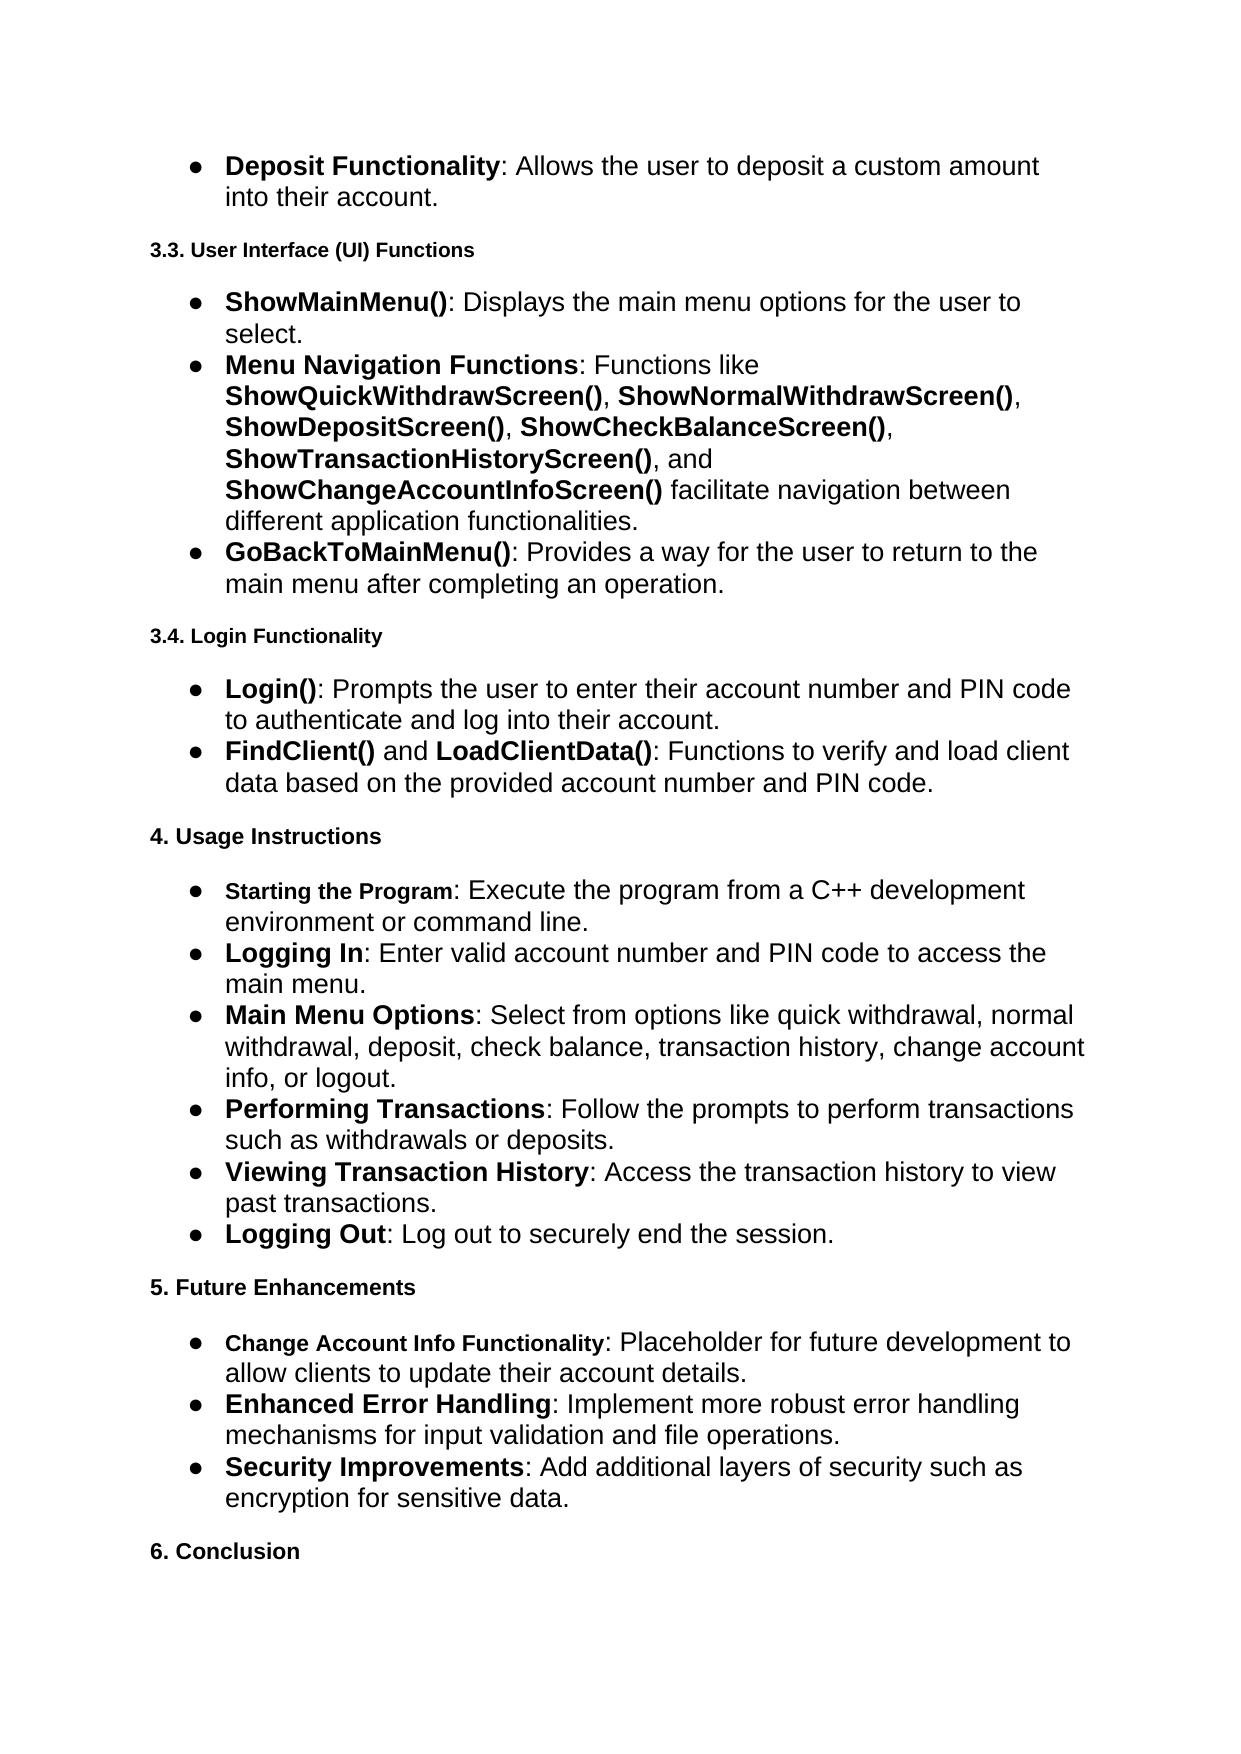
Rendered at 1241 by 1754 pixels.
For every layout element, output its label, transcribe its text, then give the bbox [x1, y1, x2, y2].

list Menu Navigation Functions: Functions like ShowQuickWithdrawScreen(), ShowNormalWithdrawScreen(), ShowDepositScreen(), ShowCheckBalanceScreen(), ShowTransactionHistoryScreen(), and ShowChangeAccountInfoScreen() facilitate navigation between different application functionalities. [187, 349, 1090, 536]
subtitle 3.3. User Interface (UI) Functions [150, 237, 1090, 261]
list Main Menu Options: Select from options like quick withdrawal, normal withdrawal, deposit, check balance, transaction history, change account info, or logout. [187, 999, 1090, 1093]
list FindClient() and LoadClientData(): Functions to verify and load client data based on the provided account number and PIN code. [187, 735, 1090, 798]
list Deposit Functionality: Allows the user to deposit a custom amount into their account. [187, 150, 1090, 212]
list Viewing Transaction History: Access the transaction history to view past transactions. [187, 1156, 1090, 1218]
list Performing Transactions: Follow the prompts to perform transactions such as withdrawals or deposits. [187, 1093, 1090, 1156]
list Logging In: Enter valid account number and PIN code to access the main menu. [187, 937, 1090, 999]
list Change Account Info Functionality: Placeholder for future development to allow clients to update their account details. [187, 1326, 1090, 1388]
list ShowMainMenu(): Displays the main menu options for the user to select. [187, 286, 1090, 349]
subtitle 5. Future Enhancements [150, 1274, 1090, 1301]
list Login(): Prompts the user to enter their account number and PIN code to authenticate and log into their account. [187, 673, 1090, 735]
list Enhanced Error Handling: Implement more robust error handling mechanisms for input validation and file operations. [187, 1388, 1090, 1451]
subtitle 3.4. Login Functionality [150, 624, 1090, 648]
list Starting the Program: Execute the program from a C++ development environment or command line. [187, 874, 1090, 937]
list Logging Out: Log out to securely end the session. [187, 1218, 1090, 1249]
list GoBackToMainMenu(): Provides a way for the user to return to the main menu after completing an operation. [187, 536, 1090, 599]
subtitle 4. Usage Instructions [150, 823, 1090, 849]
subtitle 6. Conclusion [150, 1538, 1090, 1564]
list Security Improvements: Add additional layers of security such as encryption for sensitive data. [187, 1451, 1090, 1513]
